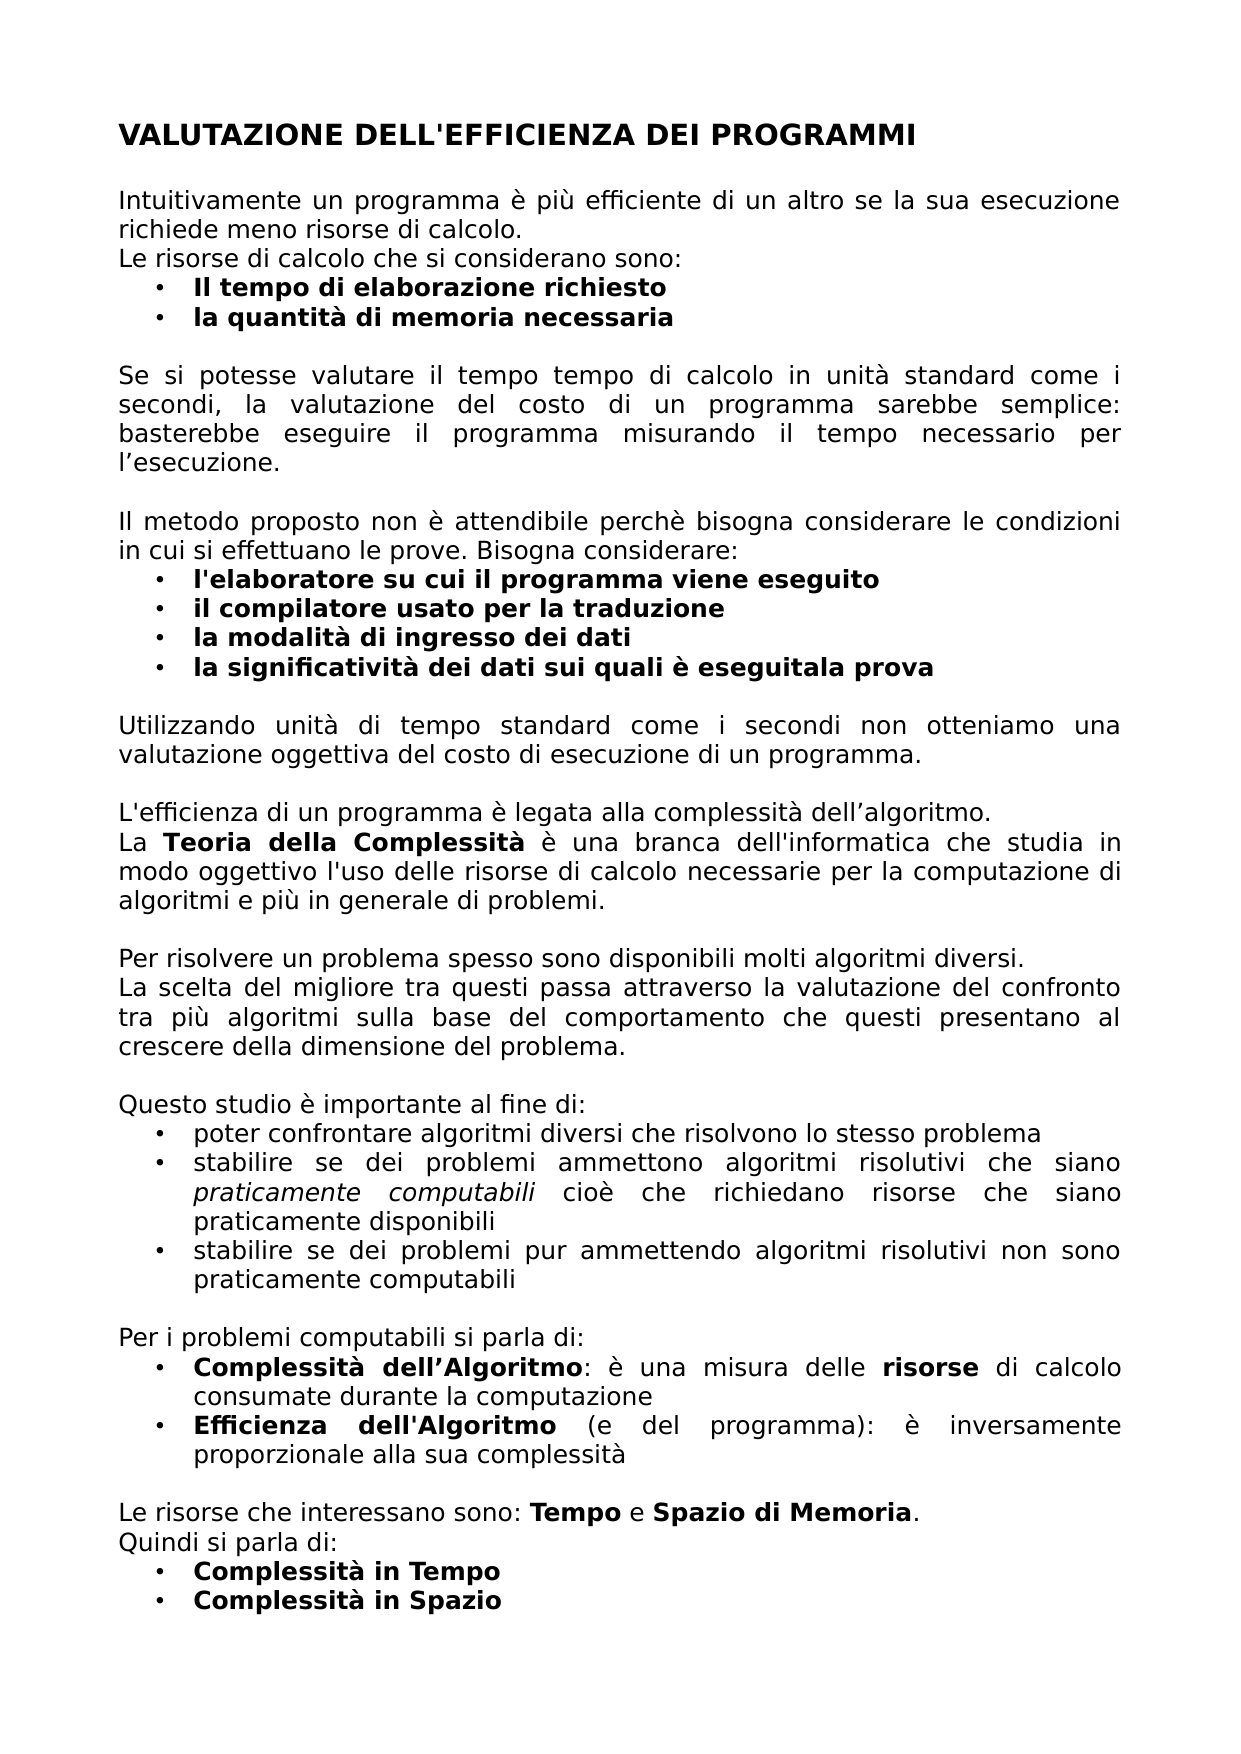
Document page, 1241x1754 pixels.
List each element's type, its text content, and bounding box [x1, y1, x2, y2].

list Complessità in Spazio [156, 1586, 1122, 1615]
text Se si potesse valutare il tempo tempo di calcolo in unità standard come i secondi, la valutazione del costo di un programma sarebbe semplice: basterebbe eseguire il programma misurando il tempo necessario per l’esecuzione. [118, 361, 1122, 478]
text La Teoria della Complessità è una branca dell'informatica che studia in modo oggettivo l'uso delle risorse di calcolo necessarie per la computazione di algoritmi e più in generale di problemi. [118, 828, 1122, 915]
text Per i problemi computabili si parla di: [118, 1323, 1122, 1353]
list la quantità di memoria necessaria [156, 303, 1122, 332]
list il compilatore usato per la traduzione [156, 594, 1122, 623]
list la significatività dei dati sui quali è eseguitala prova [156, 653, 1122, 682]
text Quindi si parla di: [118, 1528, 1122, 1557]
text Per risolvere un problema spesso sono disponibili molti algoritmi diversi. [118, 944, 1122, 973]
text Le risorse che interessano sono: Tempo e Spazio di Memoria. [118, 1498, 1122, 1528]
text VALUTAZIONE DELL'EFFICIENZA DEI PROGRAMMI [118, 118, 1122, 152]
text La scelta del migliore tra questi passa attraverso la valutazione del confronto tra più algoritmi sulla base del comportamento che questi presentano al crescere della dimensione del problema. [118, 973, 1122, 1061]
list Complessità dell’Algoritmo: è una misura delle risorse di calcolo consumate durante la computazione [156, 1353, 1122, 1411]
list Il tempo di elaborazione richiesto [156, 273, 1122, 303]
list Complessità in Tempo [156, 1557, 1122, 1586]
text Utilizzando unità di tempo standard come i secondi non otteniamo una valutazione oggettiva del costo di esecuzione di un programma. [118, 711, 1122, 769]
list poter confrontare algoritmi diversi che risolvono lo stesso problema [156, 1119, 1122, 1148]
text Questo studio è importante al fine di: [118, 1090, 1122, 1119]
list la modalità di ingresso dei dati [156, 623, 1122, 653]
text Intuitivamente un programma è più efficiente di un altro se la sua esecuzione richiede meno risorse di calcolo. [118, 186, 1122, 244]
text Le risorse di calcolo che si considerano sono: [118, 244, 1122, 273]
text L'efficienza di un programma è legata alla complessità dell’algoritmo. [118, 798, 1122, 828]
list stabilire se dei problemi pur ammettendo algoritmi risolutivi non sono praticamente computabili [156, 1236, 1122, 1294]
list l'elaboratore su cui il programma viene eseguito [156, 565, 1122, 594]
list stabilire se dei problemi ammettono algoritmi risolutivi che siano praticamente computabili cioè che richiedano risorse che siano praticamente disponibili [156, 1148, 1122, 1236]
list Efficienza dell'Algoritmo (e del programma): è inversamente proporzionale alla sua complessità [156, 1411, 1122, 1469]
text Il metodo proposto non è attendibile perchè bisogna considerare le condizioni in cui si effettuano le prove. Bisogna considerare: [118, 507, 1122, 565]
